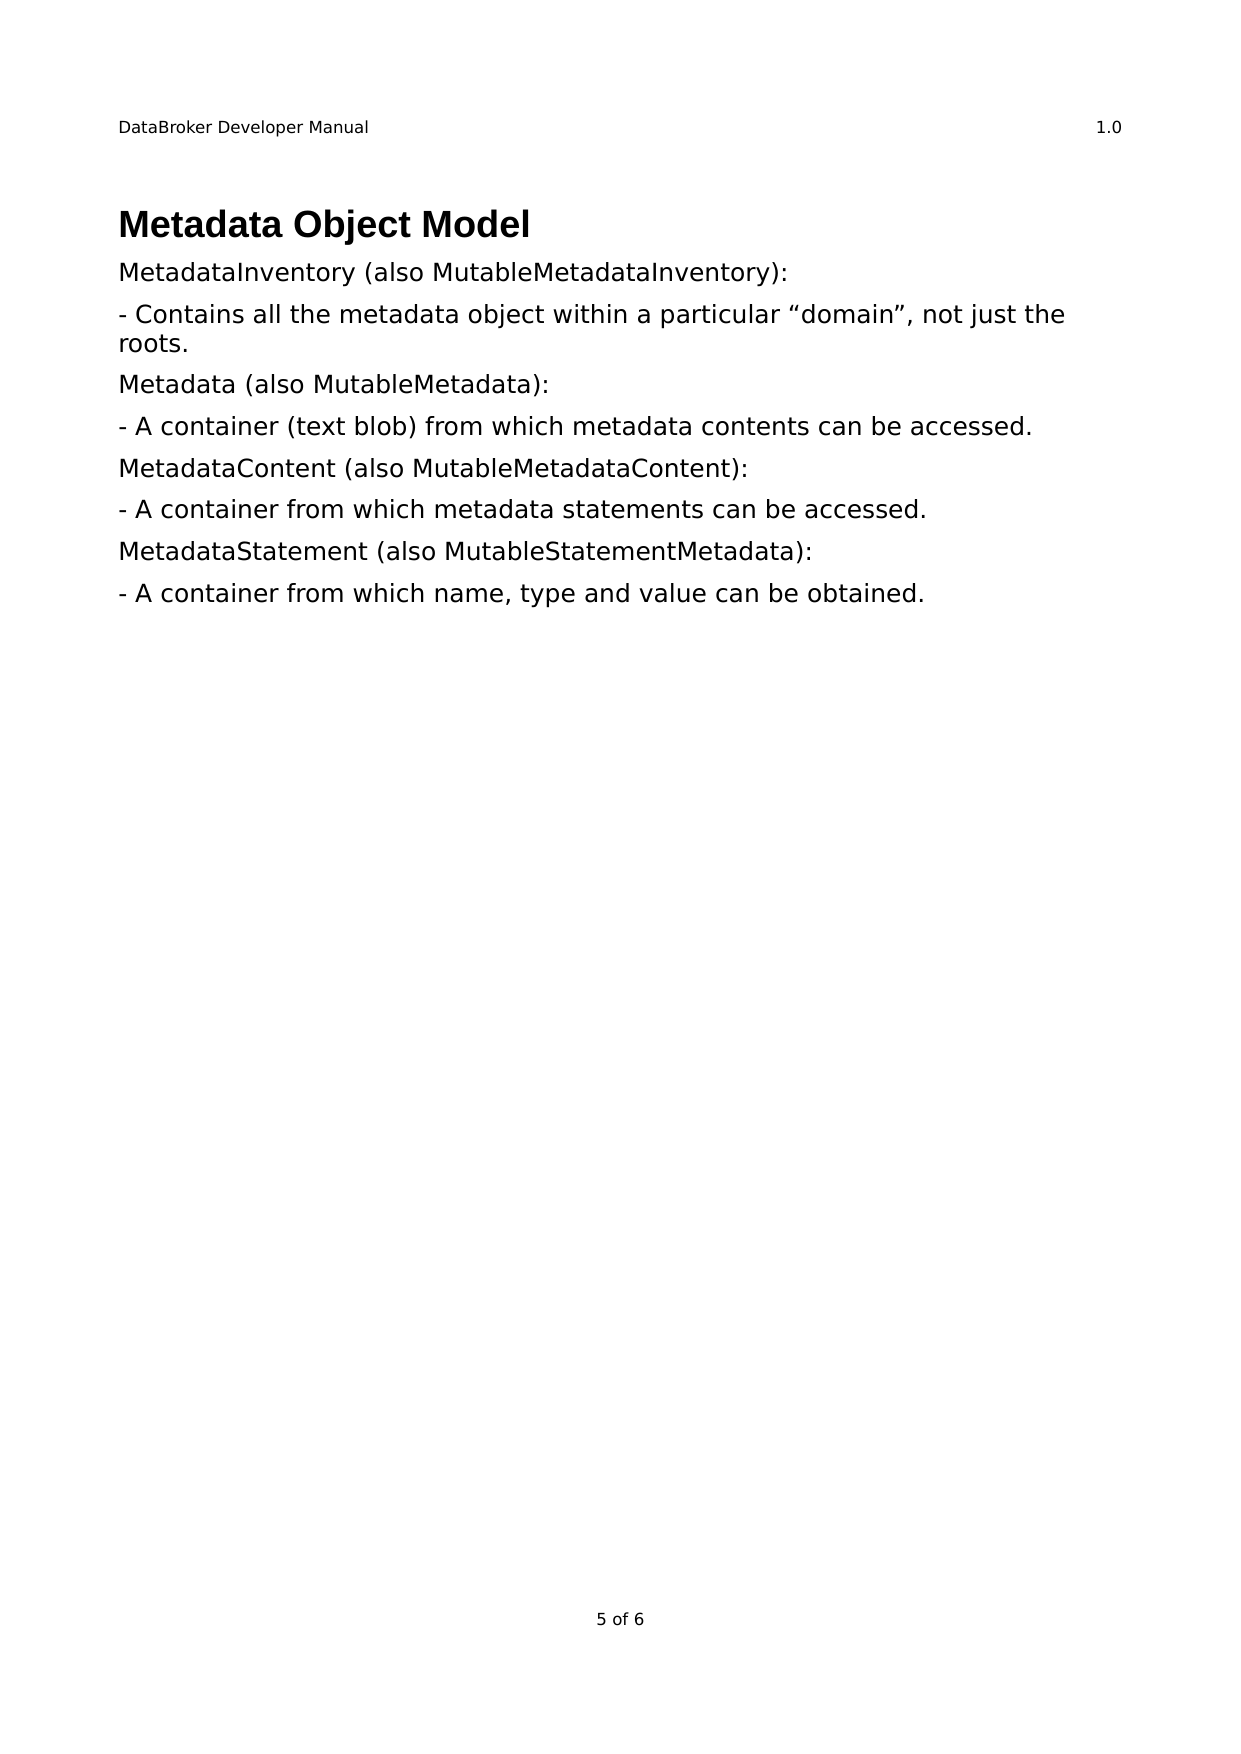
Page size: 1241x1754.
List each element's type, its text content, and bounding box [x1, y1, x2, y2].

subtitle Metadata (also MutableMetadata): [118, 371, 1122, 400]
subtitle MetadataStatement (also MutableStatementMetadata): [118, 537, 1122, 567]
subtitle MetadataContent (also MutableMetadataContent): [118, 454, 1122, 483]
subtitle - A container from which name, type and value can be obtained. [118, 579, 1122, 608]
subtitle - Contains all the metadata object within a particular “domain”, not just the roots. [118, 300, 1122, 358]
subtitle Metadata Object Model [118, 202, 1122, 246]
subtitle MetadataInventory (also MutableMetadataInventory): [118, 258, 1122, 287]
subtitle - A container from which metadata statements can be accessed. [118, 496, 1122, 525]
subtitle - A container (text blob) from which metadata contents can be accessed. [118, 412, 1122, 442]
